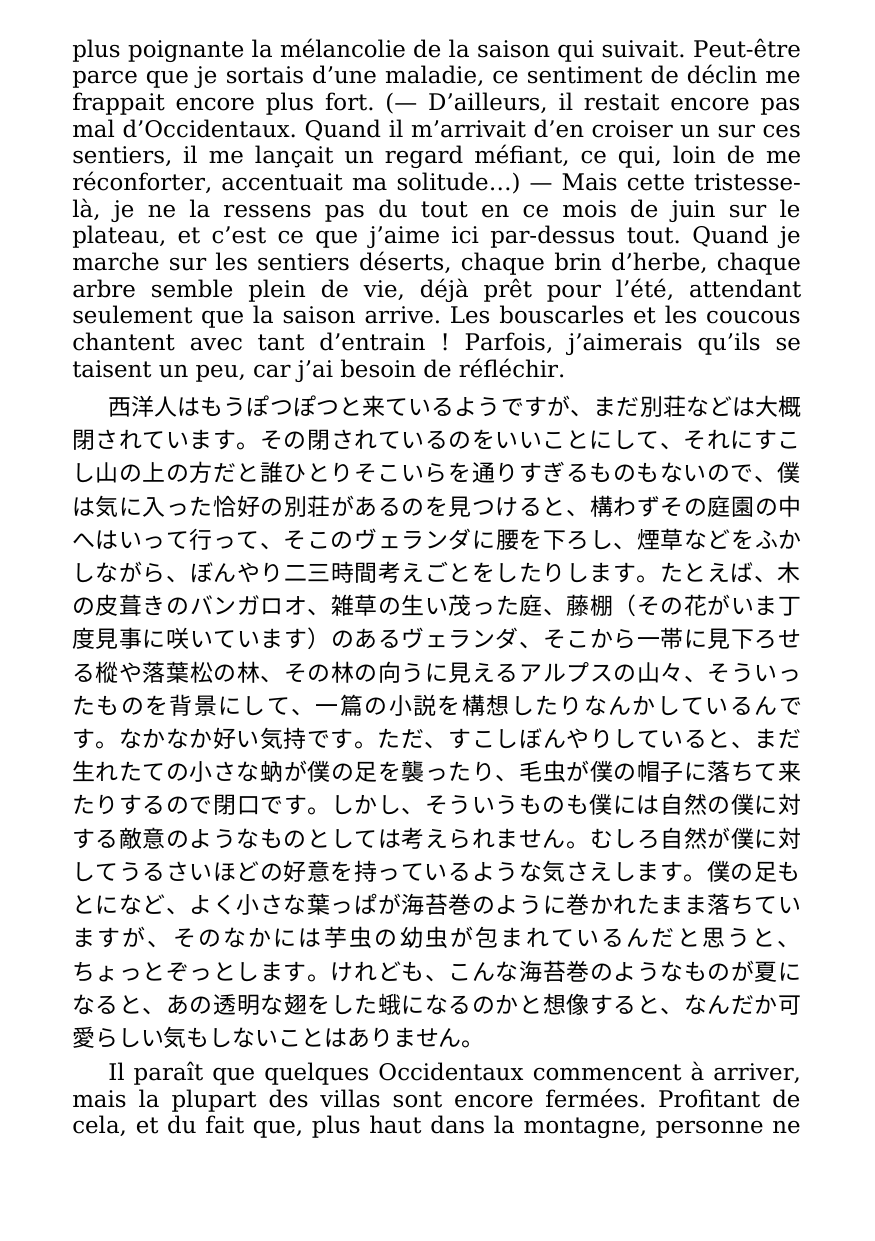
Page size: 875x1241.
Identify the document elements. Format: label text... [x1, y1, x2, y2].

text Il paraît que quelques Occidentaux commencent à arriver, mais la plupart des villas sont encore fermées. Profitant de cela, et du fait que, plus haut dans la montagne, personne ne [72, 1059, 802, 1139]
text plus poignante la mélancolie de la saison qui suivait. Peut-être parce que je sortais d’une maladie, ce sentiment de déclin me frappait encore plus fort. (— D’ailleurs, il restait encore pas mal d’Occidentaux. Quand il m’arrivait d’en croiser un sur ces sentiers, il me lançait un regard méfiant, ce qui, loin de me réconforter, accentuait ma solitude…) — Mais cette tristesse-là, je ne la ressens pas du tout en ce mois de juin sur le plateau, et c’est ce que j’aime ici par-dessus tout. Quand je marche sur les sentiers déserts, chaque brin d’herbe, chaque arbre semble plein de vie, déjà prêt pour l’été, attendant seulement que la saison arrive. Les bouscarles et les coucous chantent avec tant d’entrain ! Parfois, j’aimerais qu’ils se taisent un peu, car j’ai besoin de réfléchir. [72, 36, 802, 383]
text 西洋人はもうぽつぽつと来ているようですが、まだ別荘などは大概閉されています。その閉されているのをいいことにして、それにすこし山の上の方だと誰ひとりそこいらを通りすぎるものもないので、僕は気に入った恰好の別荘があるのを見つけると、構わずその庭園の中へはいって行って、そこのヴェランダに腰を下ろし、煙草などをふかしながら、ぼんやり二三時間考えごとをしたりします。たとえば、木の皮葺きのバンガロオ、雑草の生い茂った庭、藤棚（その花がいま丁度見事に咲いています）のあるヴェランダ、そこから一帯に見下ろせる樅や落葉松の林、その林の向うに見えるアルプスの山々、そういったものを背景にして、一篇の小説を構想したりなんかしているんです。なかなか好い気持です。ただ、すこしぼんやりしていると、まだ生れたての小さな蚋が僕の足を襲ったり、毛虫が僕の帽子に落ちて来たりするので閉口です。しかし、そういうものも僕には自然の僕に対する敵意のようなものとしては考えられません。むしろ自然が僕に対してうるさいほどの好意を持っているような気さえします。僕の足もとになど、よく小さな葉っぱが海苔巻のように巻かれたまま落ちていますが、そのなかには芋虫の幼虫が包まれているんだと思うと、ちょっとぞっとします。けれども、こんな海苔巻のようなものが夏になると、あの透明な翅をした蛾になるのかと想像すると、なんだか可愛らしい気もしないことはありません。 [72, 389, 802, 1053]
